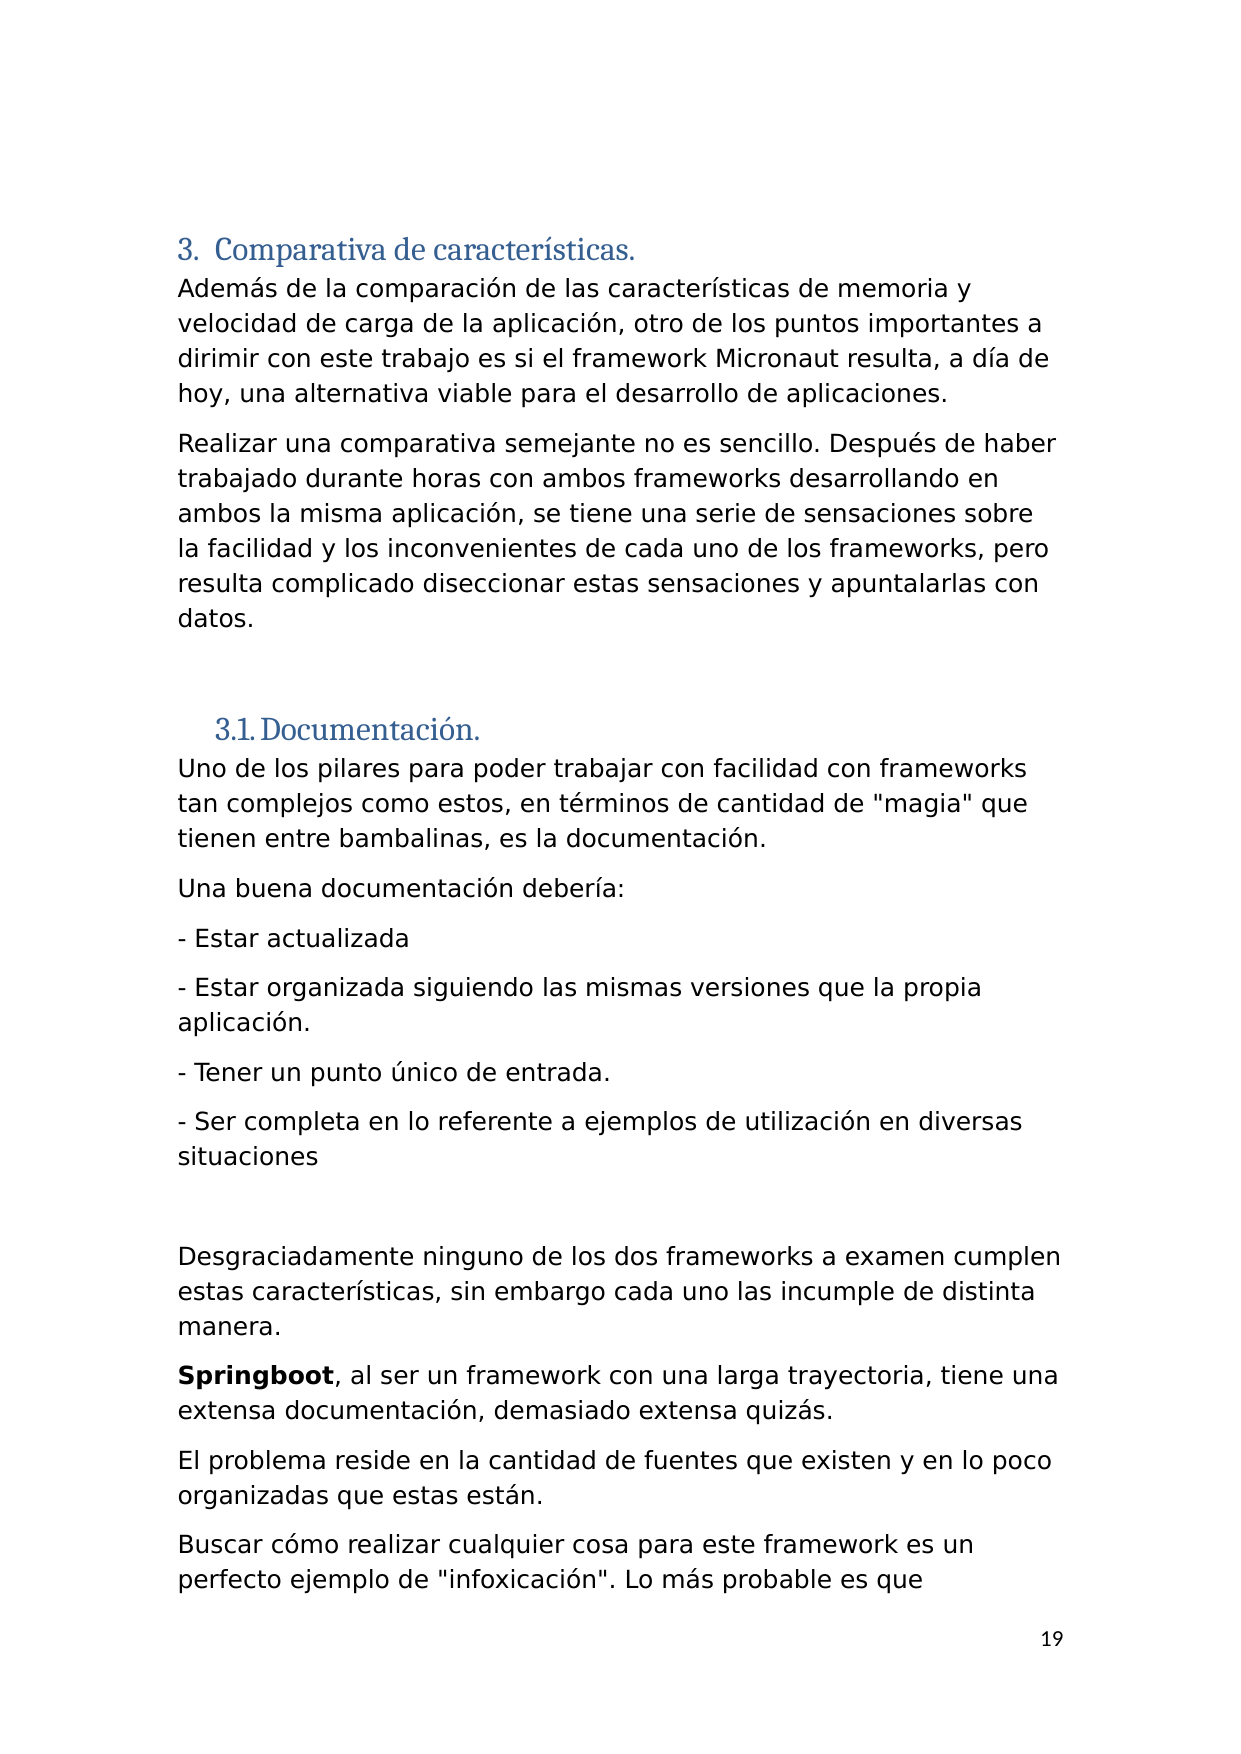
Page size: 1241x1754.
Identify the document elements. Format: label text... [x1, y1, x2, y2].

text Además de la comparación de las características de memoria y velocidad de carga de la aplicación, otro de los puntos importantes a dirimir con este trabajo es si el framework Micronaut resulta, a día de hoy, una alternativa viable para el desarrollo de aplicaciones. [177, 274, 1063, 408]
text Springboot, al ser un framework con una larga trayectoria, tiene una extensa documentación, demasiado extensa quizás. [177, 1361, 1063, 1425]
text Desgraciadamente ninguno de los dos frameworks a examen cumplen estas características, sin embargo cada uno las incumple de distinta manera. [177, 1242, 1063, 1341]
text - Tener un punto único de entrada. [177, 1058, 1063, 1087]
subtitle Comparativa de características. [177, 230, 1063, 268]
text - Estar organizada siguiendo las mismas versiones que la propia aplicación. [177, 973, 1063, 1037]
text Realizar una comparativa semejante no es sencillo. Después de haber trabajado durante horas con ambos frameworks desarrollando en ambos la misma aplicación, se tiene una serie de sensaciones sobre la facilidad y los inconvenientes de cada uno de los frameworks, pero resulta complicado diseccionar estas sensaciones y apuntalarlas con datos. [177, 429, 1063, 633]
subtitle Documentación. [215, 711, 1063, 749]
text Uno de los pilares para poder trabajar con facilidad con frameworks tan complejos como estos, en términos de cantidad de "magia" que tienen entre bambalinas, es la documentación. [177, 754, 1063, 854]
text - Estar actualizada [177, 924, 1063, 953]
text Una buena documentación debería: [177, 874, 1063, 903]
text El problema reside en la cantidad de fuentes que existen y en lo poco organizadas que estas están. [177, 1446, 1063, 1510]
text Buscar cómo realizar cualquier cosa para este framework es un perfecto ejemplo de "infoxicación". Lo más probable es que [177, 1530, 1063, 1594]
text - Ser completa en lo referente a ejemplos de utilización en diversas situaciones [177, 1107, 1063, 1172]
